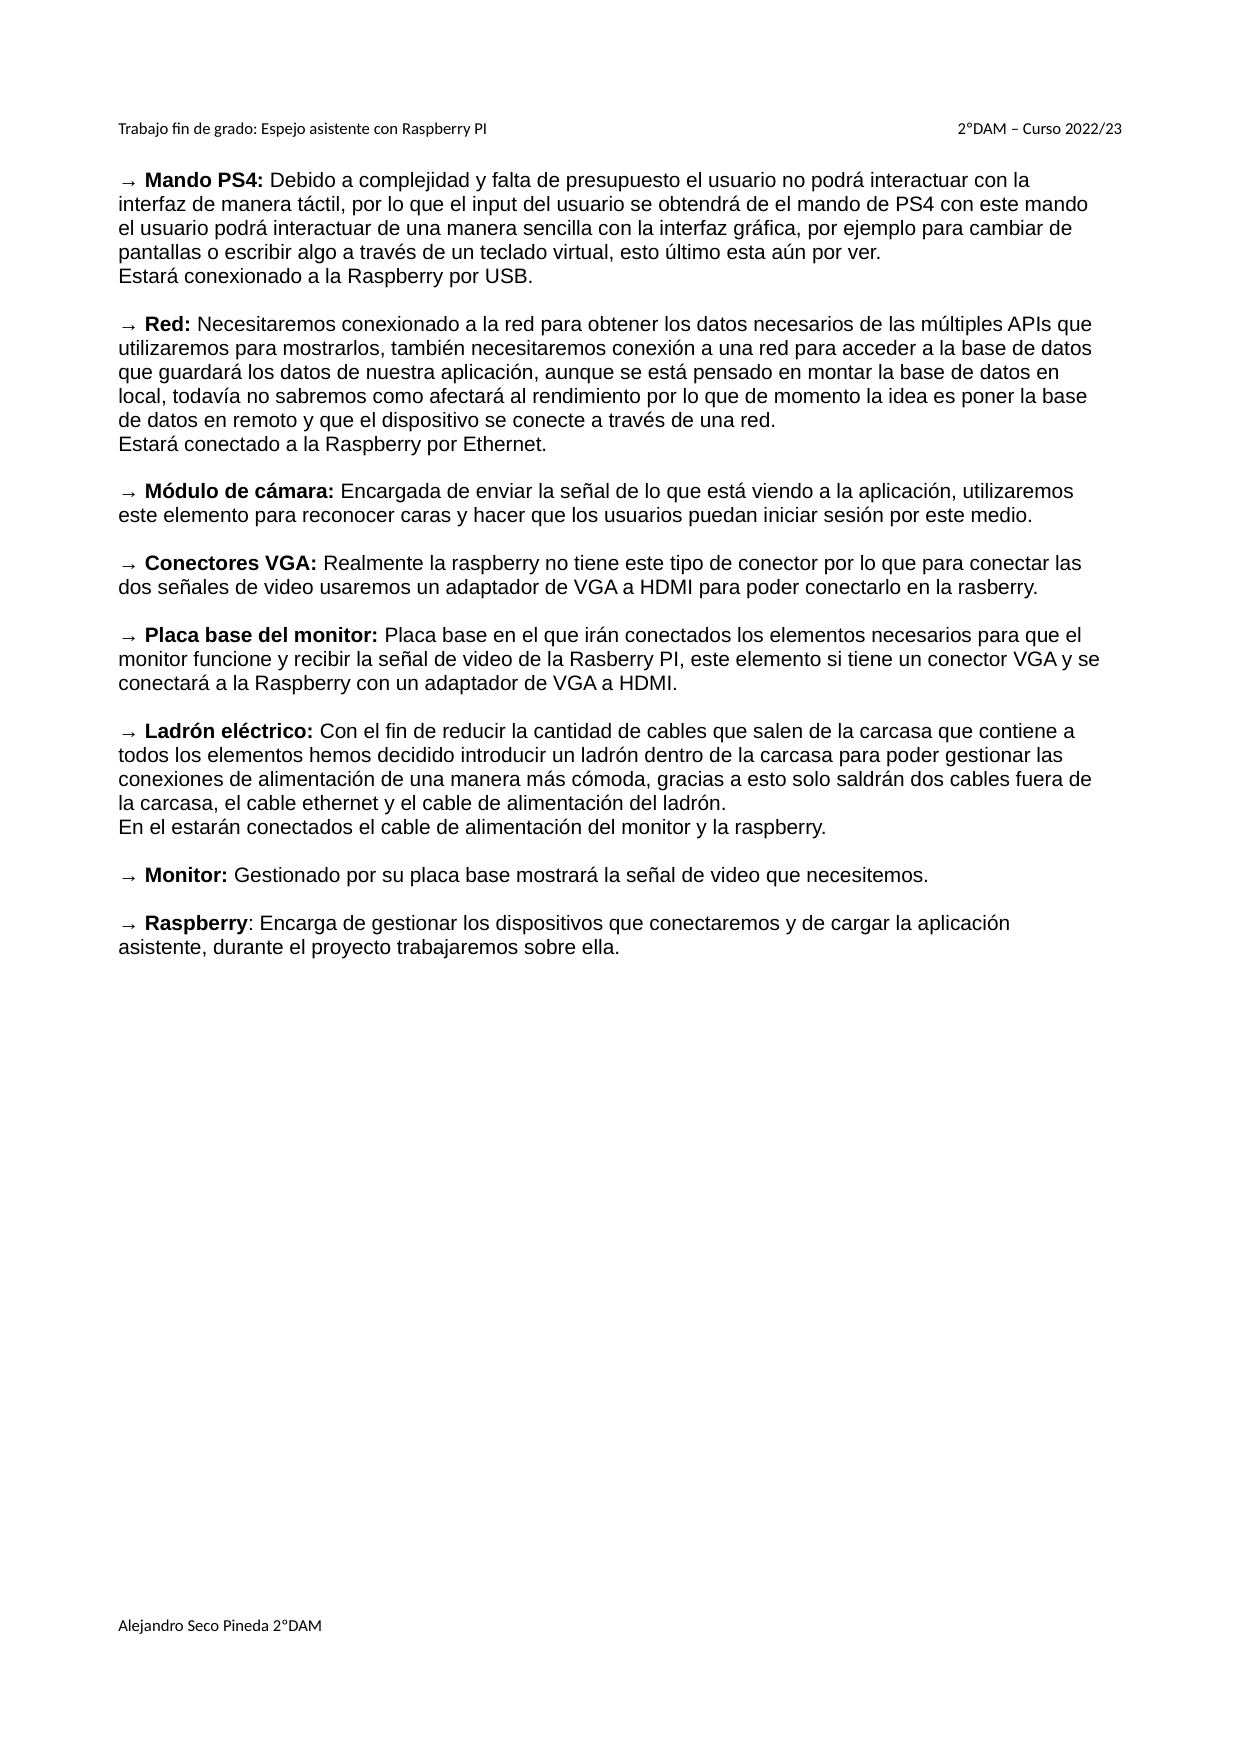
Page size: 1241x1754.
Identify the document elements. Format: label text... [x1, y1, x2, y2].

text → Módulo de cámara: Encargada de enviar la señal de lo que está viendo a la aplicación, utilizaremos este elemento para reconocer caras y hacer que los usuarios puedan iniciar sesión por este medio. [118, 479, 1104, 527]
text → Ladrón eléctrico: Con el fin de reducir la cantidad de cables que salen de la carcasa que contiene a todos los elementos hemos decidido introducir un ladrón dentro de la carcasa para poder gestionar las conexiones de alimentación de una manera más cómoda, gracias a esto solo saldrán dos cables fuera de la carcasa, el cable ethernet y el cable de alimentación del ladrón. [118, 719, 1104, 815]
text → Monitor: Gestionado por su placa base mostrará la señal de video que necesitemos. [118, 863, 1104, 887]
text → Placa base del monitor: Placa base en el que irán conectados los elementos necesarios para que el monitor funcione y recibir la señal de video de la Rasberry PI, este elemento si tiene un conector VGA y se conectará a la Raspberry con un adaptador de VGA a HDMI. [118, 623, 1104, 695]
text En el estarán conectados el cable de alimentación del monitor y la raspberry. [118, 815, 1104, 839]
text Estará conectado a la Raspberry por Ethernet. [118, 431, 1104, 455]
text → Conectores VGA: Realmente la raspberry no tiene este tipo de conector por lo que para conectar las dos señales de video usaremos un adaptador de VGA a HDMI para poder conectarlo en la rasberry. [118, 551, 1104, 599]
text Estará conexionado a la Raspberry por USB. [118, 264, 1104, 288]
text → Raspberry: Encarga de gestionar los dispositivos que conectaremos y de cargar la aplicación asistente, durante el proyecto trabajaremos sobre ella. [118, 911, 1104, 958]
text → Red: Necesitaremos conexionado a la red para obtener los datos necesarios de las múltiples APIs que utilizaremos para mostrarlos, también necesitaremos conexión a una red para acceder a la base de datos que guardará los datos de nuestra aplicación, aunque se está pensado en montar la base de datos en local, todavía no sabremos como afectará al rendimiento por lo que de momento la idea es poner la base de datos en remoto y que el dispositivo se conecte a través de una red. [118, 312, 1104, 431]
text → Mando PS4: Debido a complejidad y falta de presupuesto el usuario no podrá interactuar con la interfaz de manera táctil, por lo que el input del usuario se obtendrá de el mando de PS4 con este mando el usuario podrá interactuar de una manera sencilla con la interfaz gráfica, por ejemplo para cambiar de pantallas o escribir algo a través de un teclado virtual, esto último esta aún por ver. [118, 168, 1104, 264]
